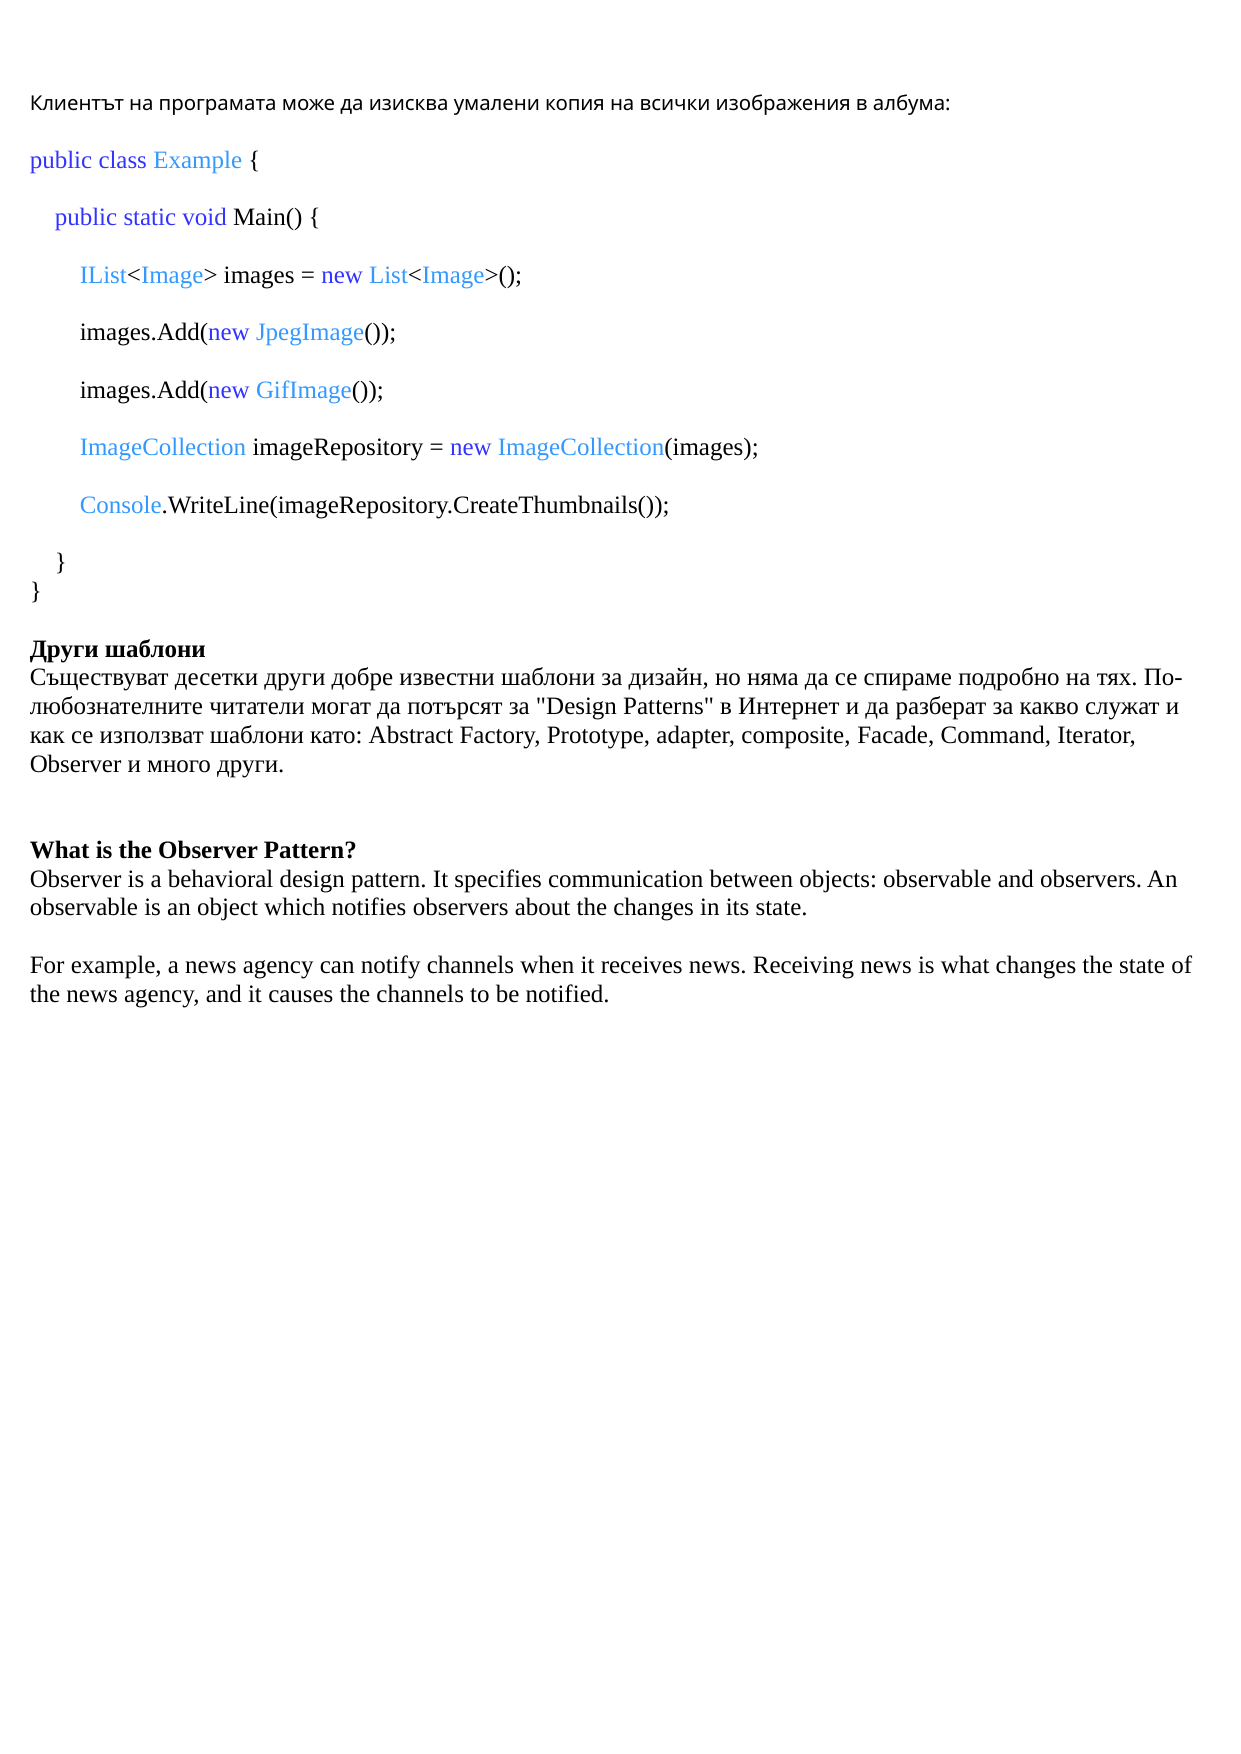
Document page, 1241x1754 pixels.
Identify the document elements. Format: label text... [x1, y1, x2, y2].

text For example, a news agency can notify channels when it receives news. Receiving news is what changes the state of the news agency, and it causes the channels to be notified. [29, 950, 1211, 1007]
text } [29, 576, 1211, 605]
text images.Add(new GifImage()); [29, 375, 1211, 404]
text Observer is a behavioral design pattern. It specifies communication between objects: observable and observers. An observable is an object which notifies observers about the changes in its state. [29, 864, 1211, 921]
text Клиентът на програмата може да изисква умалени копия на всички изображения в албума: [29, 87, 1211, 116]
text public class Example { [29, 145, 1211, 174]
text Други шаблони [29, 634, 1211, 662]
text } [29, 547, 1211, 576]
text ImageCollection imageRepository = new ImageCollection(images); [29, 432, 1211, 461]
text Console.WriteLine(imageRepository.CreateThumbnails()); [29, 490, 1211, 519]
text Съществуват десетки други добре известни шаблони за дизайн, но няма да се спираме подробно на тях. По-любознателните читатели могат да потърсят за "Design Patterns" в Интернет и да разберат за какво служат и как се използват шаблони като: Abstract Factory, Prototype, adapter, composite, Facade, Command, Iterator, Observer и много други. [29, 662, 1211, 777]
text public static void Main() { [29, 202, 1211, 231]
text What is the Observer Pattern? [29, 835, 1211, 864]
text images.Add(new JpegImage()); [29, 317, 1211, 346]
text IList<Image> images = new List<Image>(); [29, 260, 1211, 289]
